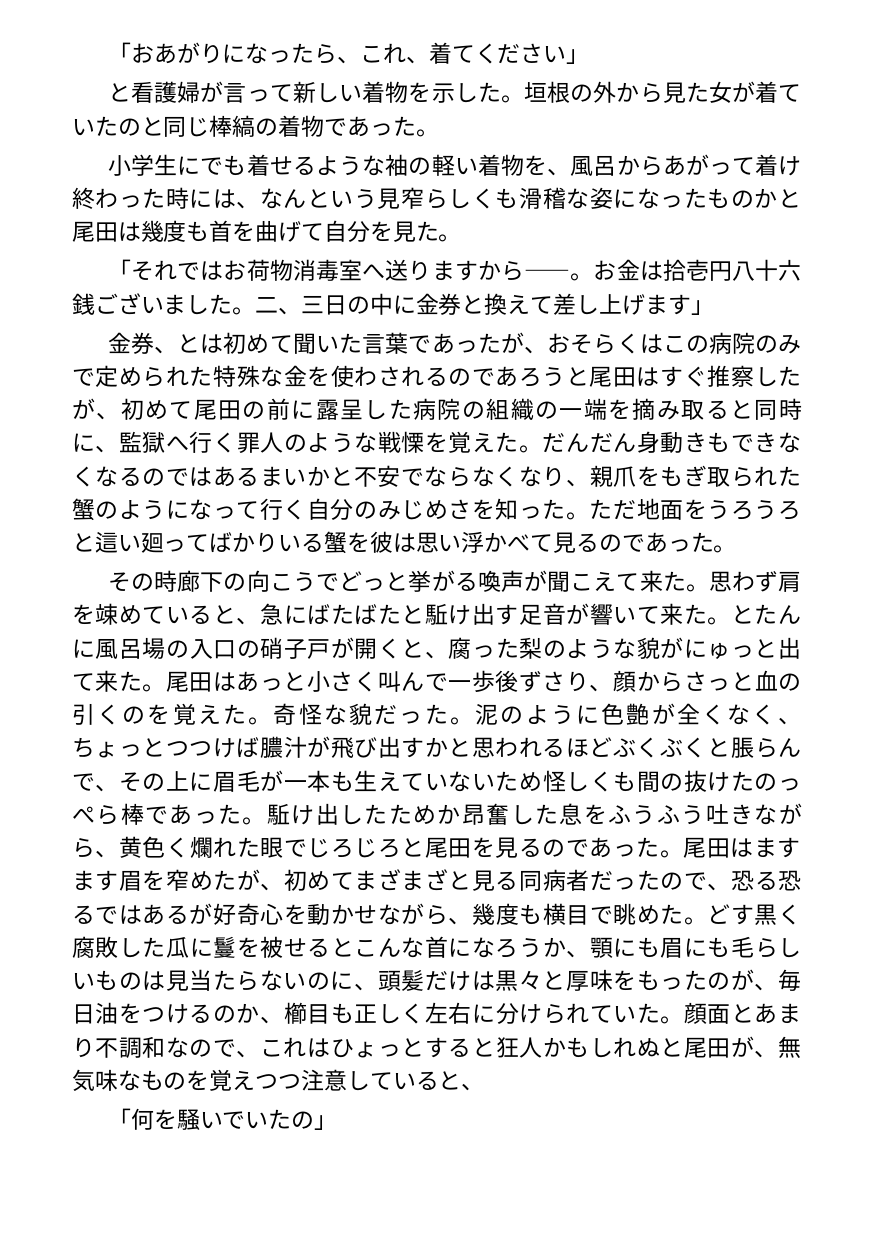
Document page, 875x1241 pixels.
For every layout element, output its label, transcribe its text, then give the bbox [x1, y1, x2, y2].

text 「何を騒いでいたの」 [72, 1102, 802, 1135]
text 「それではお荷物消毒室へ送りますから――。お金は拾壱円八十六銭ございました。二、三日の中に金券と換えて差し上げます」 [72, 253, 802, 320]
text 「おあがりになったら、これ、着てください」 [72, 36, 802, 69]
text 小学生にでも着せるような袖の軽い着物を、風呂からあがって着け終わった時には、なんという見窄らしくも滑稽な姿になったものかと尾田は幾度も首を曲げて自分を見た。 [72, 148, 802, 247]
text その時廊下の向こうでどっと挙がる喚声が聞こえて来た。思わず肩を竦めていると、急にばたばたと駈け出す足音が響いて来た。とたんに風呂場の入口の硝子戸が開くと、腐った梨のような貌がにゅっと出て来た。尾田はあっと小さく叫んで一歩後ずさり、顔からさっと血の引くのを覚えた。奇怪な貌だった。泥のように色艶が全くなく、ちょっとつつけば膿汁が飛び出すかと思われるほどぶくぶくと脹らんで、その上に眉毛が一本も生えていないため怪しくも間の抜けたのっぺら棒であった。駈け出したためか昂奮した息をふうふう吐きながら、黄色く爛れた眼でじろじろと尾田を見るのであった。尾田はますます眉を窄めたが、初めてまざまざと見る同病者だったので、恐る恐るではあるが好奇心を動かせながら、幾度も横目で眺めた。どす黒く腐敗した瓜に鬘を被せるとこんな首になろうか、顎にも眉にも毛らしいものは見当たらないのに、頭髪だけは黒々と厚味をもったのが、毎日油をつけるのか、櫛目も正しく左右に分けられていた。顔面とあまり不調和なので、これはひょっとすると狂人かもしれぬと尾田が、無気味なものを覚えつつ注意していると、 [72, 564, 802, 1096]
text と看護婦が言って新しい着物を示した。垣根の外から見た女が着ていたのと同じ棒縞の着物であった。 [72, 75, 802, 142]
text 金券、とは初めて聞いた言葉であったが、おそらくはこの病院のみで定められた特殊な金を使わされるのであろうと尾田はすぐ推察したが、初めて尾田の前に露呈した病院の組織の一端を摘み取ると同時に、監獄へ行く罪人のような戦慄を覚えた。だんだん身動きもできなくなるのではあるまいかと不安でならなくなり、親爪をもぎ取られた蟹のようになって行く自分のみじめさを知った。ただ地面をうろうろと這い廻ってばかりいる蟹を彼は思い浮かべて見るのであった。 [72, 326, 802, 558]
